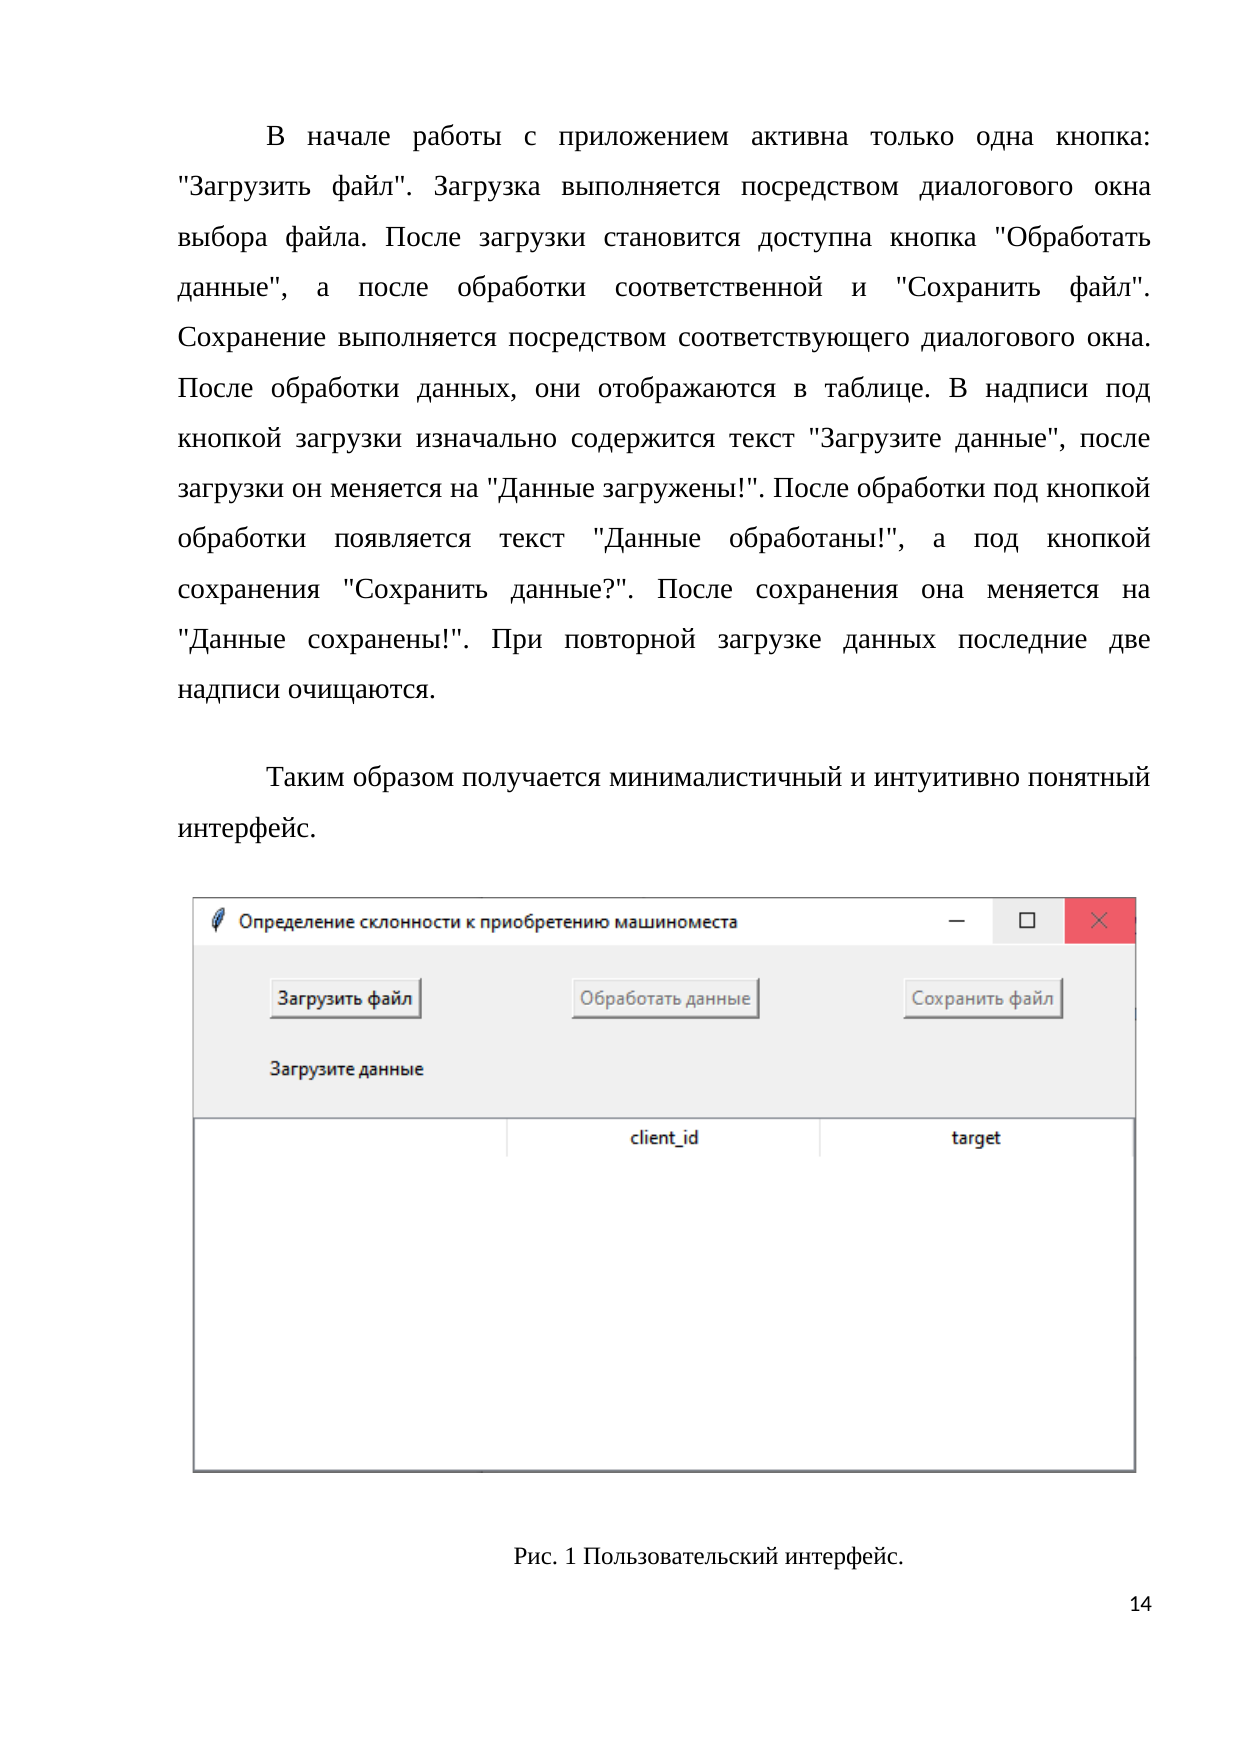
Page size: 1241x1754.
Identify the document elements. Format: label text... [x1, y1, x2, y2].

text В начале работы с приложением активна только одна кнопка: "Загрузить файл". Загрузка выполняется посредством диалогового окна выбора файла. После загрузки становится доступна кнопка "Обработать данные", а после обработки соответственной и "Сохранить файл". Сохранение выполняется посредством соответствующего диалогового окна. После обработки данных, они отображаются в таблице. В надписи под кнопкой загрузки изначально содержится текст "Загрузите данные", после загрузки он меняется на "Данные загружены!". После обработки под кнопкой обработки появляется текст "Данные обработаны!", а под кнопкой сохранения "Сохранить данные?". После сохранения она меняется на "Данные сохранены!". При повторной загрузке данных последние две надписи очищаются. [177, 118, 1152, 705]
text Таким образом получается минималистичный и интуитивно понятный интерфейс. [177, 759, 1152, 843]
text Рис. 1 Пользовательский интерфейс. [177, 897, 1152, 1570]
picture [192, 897, 1137, 1473]
